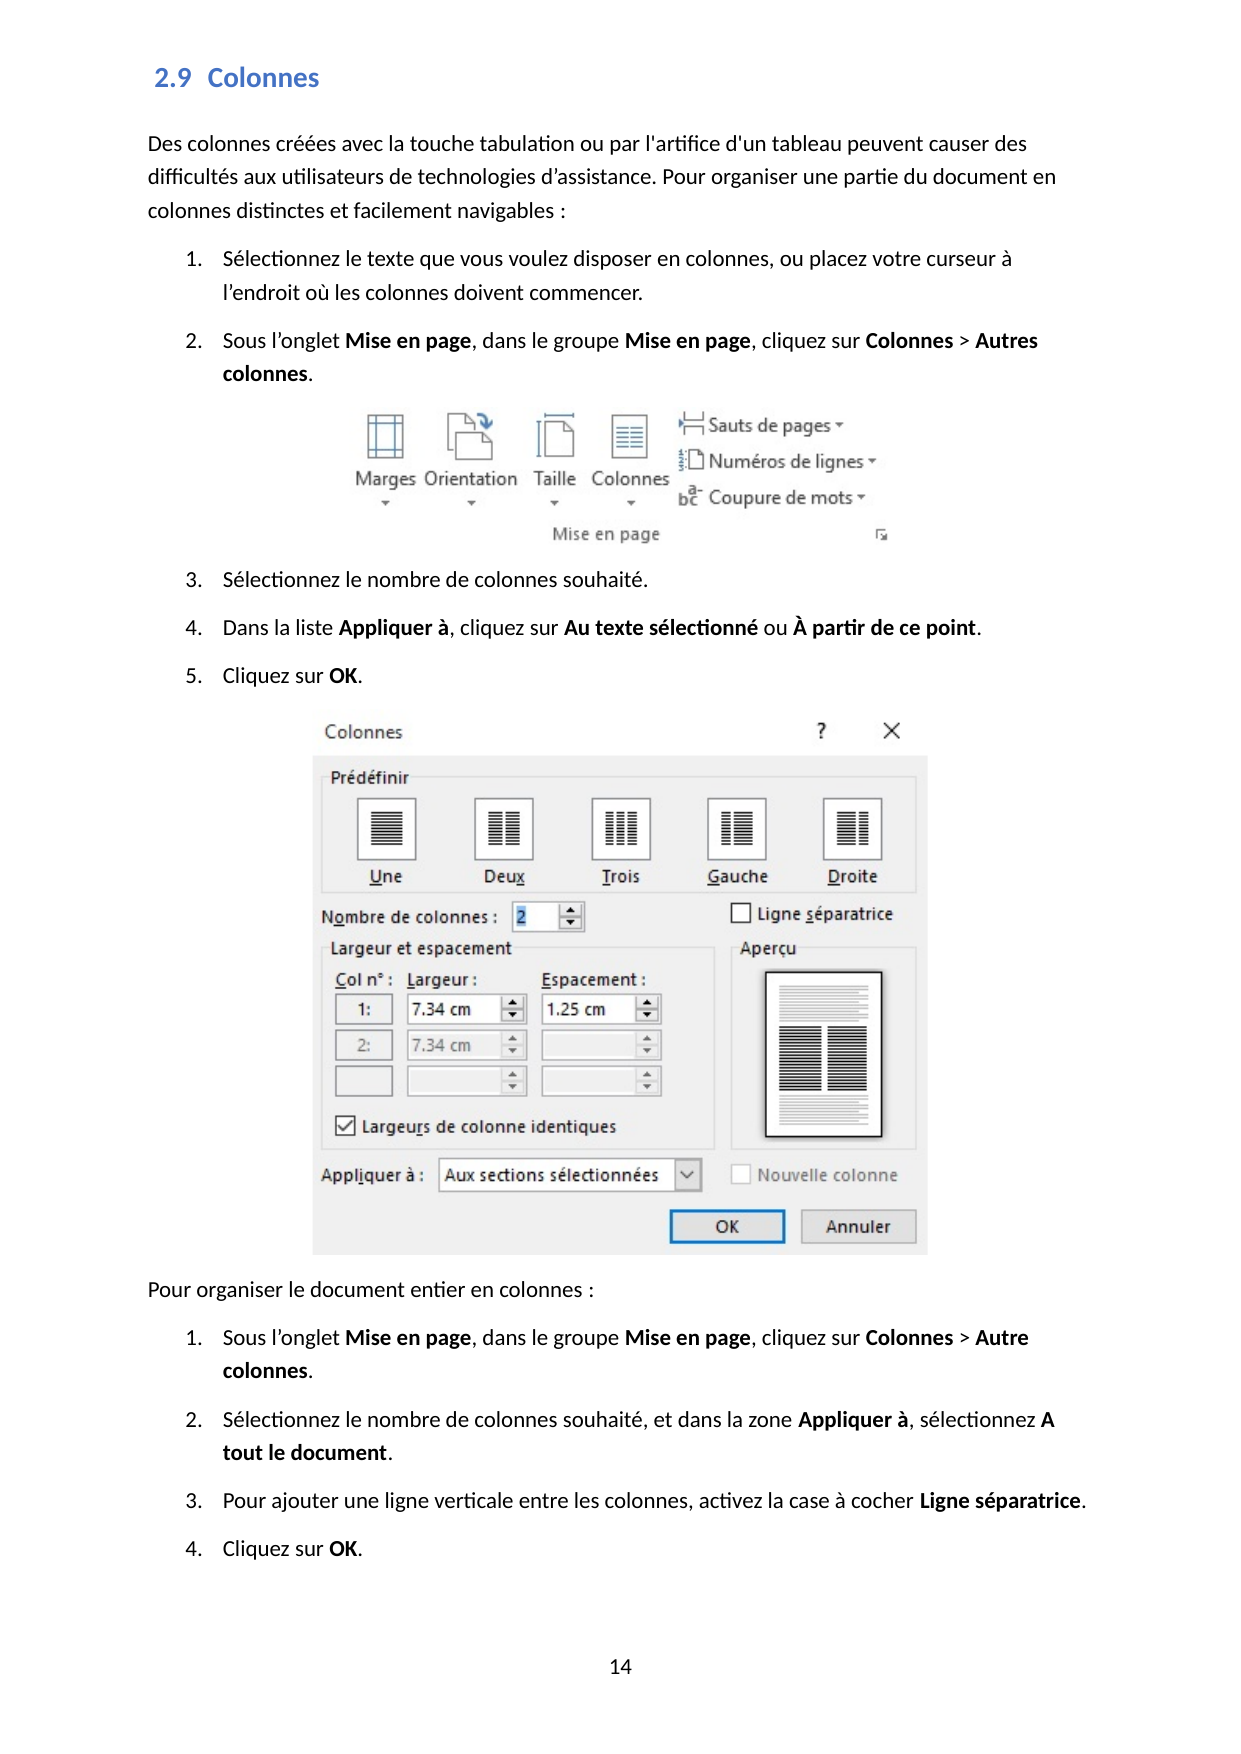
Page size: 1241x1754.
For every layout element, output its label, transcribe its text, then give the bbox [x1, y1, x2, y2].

list Cliquez sur OK. [185, 661, 1093, 689]
picture [349, 407, 892, 545]
list Sélectionnez le texte que vous voulez disposer en colonnes, ou placez votre curseur à l’endroit où les colonnes doivent commencer. [185, 244, 1093, 306]
picture [312, 709, 928, 1255]
list Sous l’onglet Mise en page, dans le groupe Mise en page, cliquez sur Colonnes > Autre colonnes. [185, 1323, 1093, 1384]
list Cliquez sur OK. [185, 1534, 1093, 1562]
list Pour ajouter une ligne verticale entre les colonnes, activez la case à cocher Ligne séparatrice. [185, 1486, 1093, 1514]
list Sélectionnez le nombre de colonnes souhaité, et dans la zone Appliquer à, sélectionnez A tout le document. [185, 1405, 1093, 1466]
text Des colonnes créées avec la touche tabulation ou par l'artifice d'un tableau peuvent causer des difficultés aux utilisateurs de technologies d’assistance. Pour organiser une partie du document en colonnes distinctes et facilement navigables : [148, 129, 1093, 224]
text Pour organiser le document entier en colonnes : [148, 1275, 1093, 1303]
list Sous l’onglet Mise en page, dans le groupe Mise en page, cliquez sur Colonnes > Autres colonnes. [185, 326, 1093, 387]
list Sélectionnez le nombre de colonnes souhaité. [185, 565, 1093, 593]
list Dans la liste Appliquer à, cliquez sur Au texte sélectionné ou À partir de ce point. [185, 613, 1093, 641]
subtitle Colonnes [148, 59, 1093, 95]
